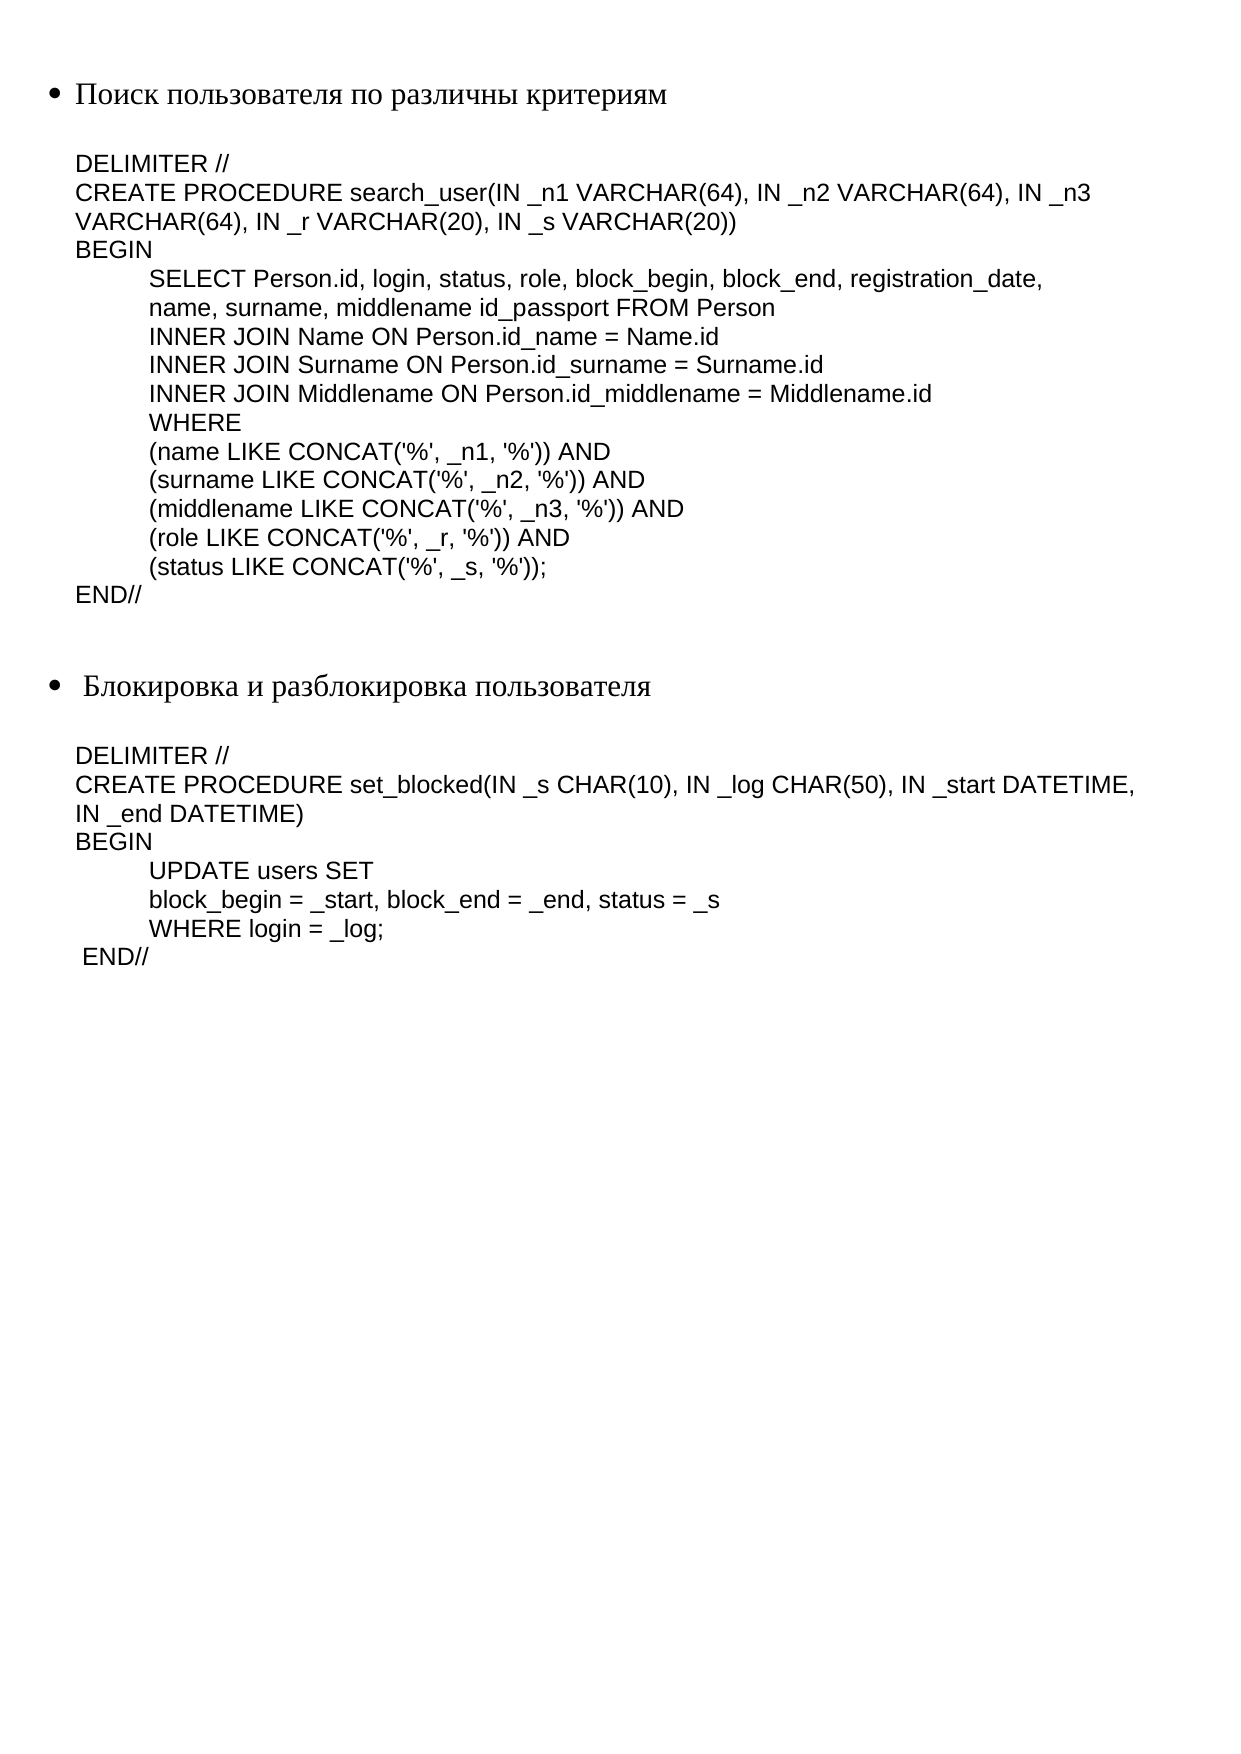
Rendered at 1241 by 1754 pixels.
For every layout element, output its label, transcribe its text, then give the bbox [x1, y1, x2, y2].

text CREATE PROCEDURE search_user(IN _n1 VARCHAR(64), IN _n2 VARCHAR(64), IN _n3 VARCHAR(64), IN _r VARCHAR(20), IN _s VARCHAR(20)) [75, 178, 1165, 236]
text name, surname, middlename id_passport FROM Person [75, 293, 1165, 322]
text INNER JOIN Surname ON Person.id_surname = Surname.id [75, 351, 1165, 379]
text (role LIKE CONCAT('%', _r, '%')) AND [75, 523, 1165, 552]
text UPDATE users SET [75, 856, 1165, 885]
text DELIMITER // [75, 149, 1165, 178]
text BEGIN [75, 827, 1165, 856]
text (status LIKE CONCAT('%', _s, '%')); [75, 552, 1165, 581]
text (name LIKE CONCAT('%', _n1, '%')) AND [75, 437, 1165, 466]
text END// [75, 581, 1165, 609]
text DELIMITER // [75, 741, 1165, 770]
text (surname LIKE CONCAT('%', _n2, '%')) AND [75, 466, 1165, 494]
text BEGIN [75, 236, 1165, 264]
text INNER JOIN Name ON Person.id_name = Name.id [75, 322, 1165, 351]
text INNER JOIN Middlename ON Person.id_middlename = Middlename.id [75, 379, 1165, 408]
text CREATE PROCEDURE set_blocked(IN _s CHAR(10), IN _log CHAR(50), IN _start DATETIME, IN _end DATETIME) [75, 770, 1165, 827]
text WHERE login = _log; [75, 913, 1165, 942]
list Поиск пользователя по различны критериям [49, 75, 1165, 111]
text WHERE [75, 408, 1165, 437]
list Блокировка и разблокировка пользователя [49, 667, 1165, 703]
text block_begin = _start, block_end = _end, status = _s [75, 885, 1165, 913]
text (middlename LIKE CONCAT('%', _n3, '%')) AND [75, 494, 1165, 523]
text END// [75, 942, 1165, 971]
text SELECT Person.id, login, status, role, block_begin, block_end, registration_date, [75, 264, 1165, 293]
